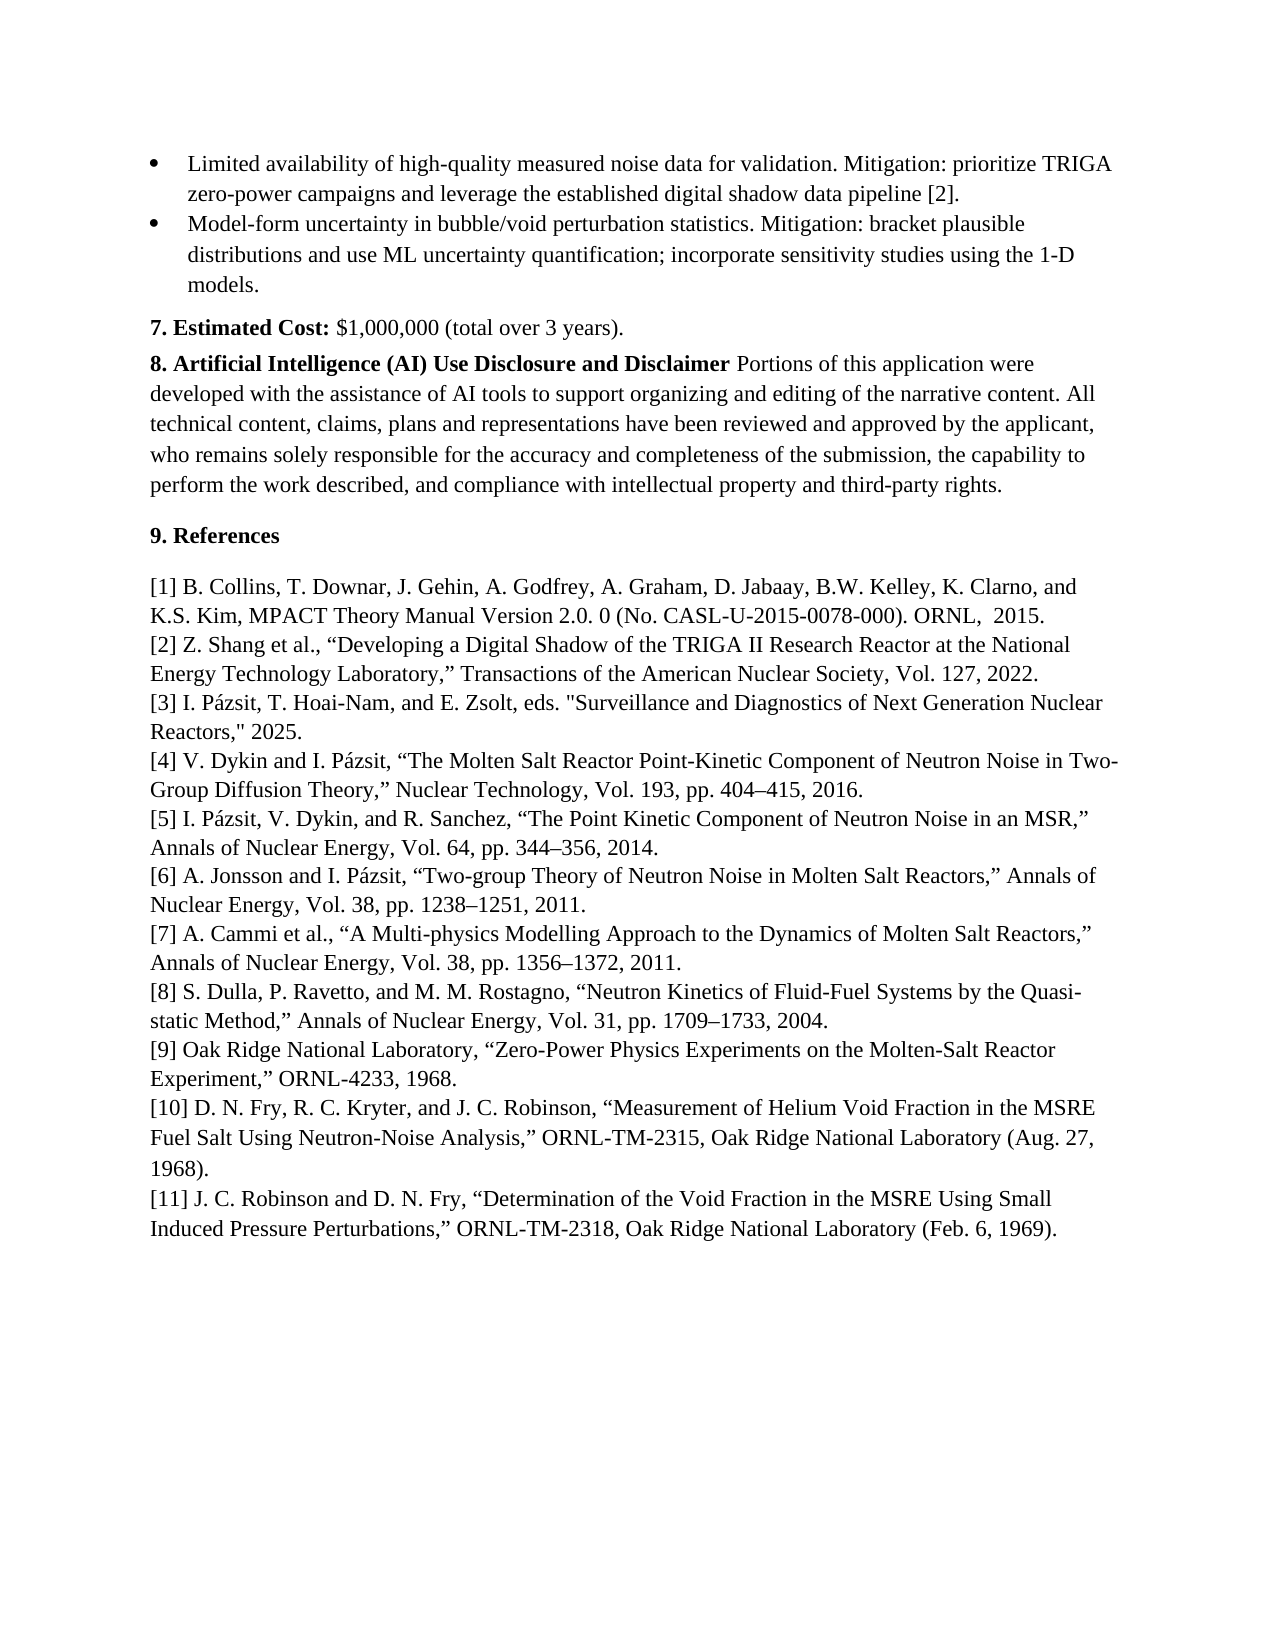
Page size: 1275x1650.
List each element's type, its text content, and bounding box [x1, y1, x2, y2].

text [10] D. N. Fry, R. C. Kryter, and J. C. Robinson, “Measurement of Helium Void Fraction in the MSRE Fuel Salt Using Neutron-Noise Analysis,” ORNL-TM-2315, Oak Ridge National Laboratory (Aug. 27, 1968). [11] J. C. Robinson and D. N. Fry, “Determination of the Void Fraction in the MSRE Using Small Induced Pressure Perturbations,” ORNL-TM-2318, Oak Ridge National Laboratory (Feb. 6, 1969). [150, 1094, 1125, 1241]
text [7] A. Cammi et al., “A Multi-physics Modelling Approach to the Dynamics of Molten Salt Reactors,” Annals of Nuclear Energy, Vol. 38, pp. 1356–1372, 2011. [150, 920, 1125, 976]
subtitle 7. Estimated Cost: $1,000,000 (total over 3 years). [150, 313, 1125, 340]
text [8] S. Dulla, P. Ravetto, and M. M. Rostagno, “Neutron Kinetics of Fluid-Fuel Systems by the Quasi-static Method,” Annals of Nuclear Energy, Vol. 31, pp. 1709–1733, 2004. [150, 978, 1125, 1034]
text [4] V. Dykin and I. Pázsit, “The Molten Salt Reactor Point-Kinetic Component of Neutron Noise in Two-Group Diffusion Theory,” Nuclear Technology, Vol. 193, pp. 404–415, 2016. [150, 747, 1125, 802]
text [3] I. Pázsit, T. Hoai-Nam, and E. Zsolt, eds. "Surveillance and Diagnostics of Next Generation Nuclear Reactors," 2025. [150, 689, 1125, 744]
text [6] A. Jonsson and I. Pázsit, “Two-group Theory of Neutron Noise in Molten Salt Reactors,” Annals of Nuclear Energy, Vol. 38, pp. 1238–1251, 2011. [150, 862, 1125, 918]
text 8. Artificial Intelligence (AI) Use Disclosure and Disclaimer Portions of this application were developed with the assistance of AI tools to support organizing and editing of the narrative content. All technical content, claims, plans and representations have been reviewed and approved by the applicant, who remains solely responsible for the accuracy and completeness of the submission, the capability to perform the work described, and compliance with intellectual property and third-party rights. [150, 350, 1125, 497]
list Limited availability of high-quality measured noise data for validation. Mitigation: prioritize TRIGA zero-power campaigns and leverage the established digital shadow data pipeline [2]. [150, 150, 1125, 207]
text [1] B. Collins, T. Downar, J. Gehin, A. Godfrey, A. Graham, D. Jabaay, B.W. Kelley, K. Clarno, and K.S. Kim, MPACT Theory Manual Version 2.0. 0 (No. CASL-U-2015-0078-000). ORNL, 2015. [150, 573, 1125, 628]
text 9. References [150, 522, 1125, 548]
text [9] Oak Ridge National Laboratory, “Zero-Power Physics Experiments on the Molten-Salt Reactor Experiment,” ORNL-4233, 1968. [150, 1036, 1125, 1092]
list Model-form uncertainty in bubble/void perturbation statistics. Mitigation: bracket plausible distributions and use ML uncertainty quantification; incorporate sensitivity studies using the 1-D models. [150, 210, 1125, 297]
text [2] Z. Shang et al., “Developing a Digital Shadow of the TRIGA II Research Reactor at the National Energy Technology Laboratory,” Transactions of the American Nuclear Society, Vol. 127, 2022. [150, 631, 1125, 686]
text [5] I. Pázsit, V. Dykin, and R. Sanchez, “The Point Kinetic Component of Neutron Noise in an MSR,” Annals of Nuclear Energy, Vol. 64, pp. 344–356, 2014. [150, 804, 1125, 860]
